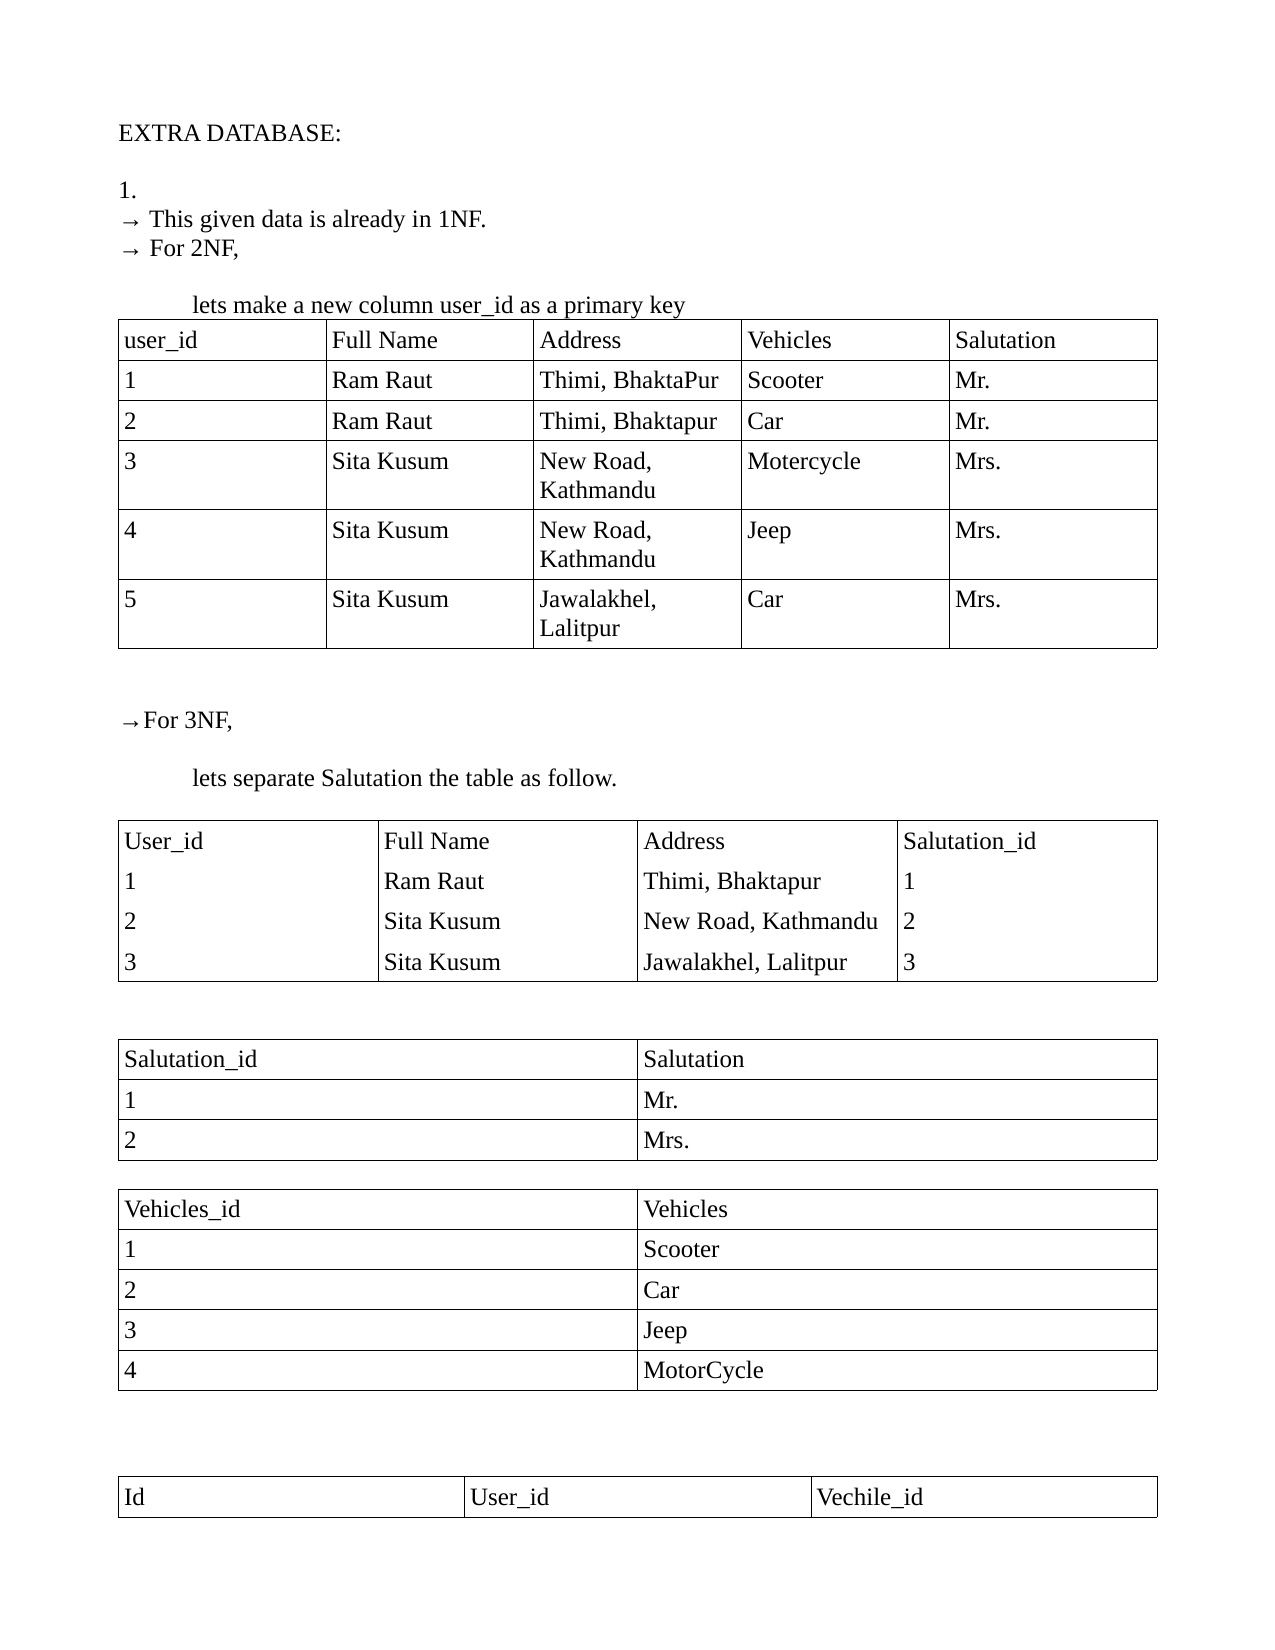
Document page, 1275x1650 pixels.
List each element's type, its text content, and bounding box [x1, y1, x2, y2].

table_cell New Road, Kathmandu [534, 441, 741, 509]
table_header Address [534, 320, 741, 360]
table_cell 3 [898, 941, 1157, 981]
table_cell 2 [119, 1120, 637, 1159]
table_header Salutation [950, 320, 1157, 360]
table_cell Sita Kusum [327, 580, 533, 647]
table_header Full Name [379, 821, 637, 860]
table_header Salutation_id [898, 821, 1157, 860]
table_cell Jawalakhel, Lalitpur [638, 941, 897, 981]
table_cell 4 [119, 510, 326, 578]
table_cell Car [742, 580, 949, 647]
table_cell 5 [119, 580, 326, 647]
table_cell 1 [119, 1080, 637, 1119]
text lets separate Salutation the table as follow. [118, 763, 1157, 791]
table_cell Sita Kusum [327, 510, 533, 578]
table_cell Mr. [950, 401, 1157, 440]
table_cell 1 [119, 860, 378, 901]
table_cell Thimi, BhaktaPur [534, 361, 741, 400]
table_cell Sita Kusum [327, 441, 533, 509]
table_cell 1 [119, 1230, 637, 1269]
table_header Vehicles [742, 320, 949, 360]
table_cell Jeep [742, 510, 949, 578]
table_cell Scooter [742, 361, 949, 400]
table_header Salutation_id [119, 1040, 637, 1079]
table_cell Jeep [638, 1310, 1157, 1350]
table_cell MotorCycle [638, 1351, 1157, 1390]
table_header User_id [465, 1477, 811, 1517]
table_cell Jawalakhel, Lalitpur [534, 580, 741, 647]
table_cell Sita Kusum [379, 941, 637, 981]
table_cell Thimi, Bhaktapur [638, 860, 897, 901]
table_cell Mr. [638, 1080, 1157, 1119]
table_cell Ram Raut [379, 860, 637, 901]
table_header Vehicles [638, 1190, 1157, 1229]
text lets make a new column user_id as a primary key [118, 291, 1157, 319]
text EXTRA DATABASE: [118, 118, 1157, 147]
table_cell New Road, Kathmandu [638, 901, 897, 941]
table_cell 1 [898, 860, 1157, 901]
table_cell 2 [119, 1270, 637, 1309]
table_header Id [119, 1477, 464, 1517]
table_cell Mrs. [950, 441, 1157, 509]
table_header Salutation [638, 1040, 1157, 1079]
table_cell 2 [119, 401, 326, 440]
table_header User_id [119, 821, 378, 860]
table_cell Sita Kusum [379, 901, 637, 941]
table_cell Mrs. [950, 580, 1157, 647]
text → This given data is already in 1NF. [118, 204, 1157, 233]
text →For 3NF, [118, 705, 1157, 734]
table_cell 3 [119, 441, 326, 509]
table_cell 2 [898, 901, 1157, 941]
table_cell 3 [119, 1310, 637, 1350]
table_cell Car [742, 401, 949, 440]
table_cell Mrs. [638, 1120, 1157, 1159]
text → For 2NF, [118, 233, 1157, 262]
table_cell Thimi, Bhaktapur [534, 401, 741, 440]
table_cell 4 [119, 1351, 637, 1390]
table_cell 2 [119, 901, 378, 941]
table_cell 3 [119, 941, 378, 981]
table_cell Mr. [950, 361, 1157, 400]
table_cell Car [638, 1270, 1157, 1309]
table_header Full Name [327, 320, 533, 360]
table_cell Ram Raut [327, 361, 533, 400]
table_cell Motercycle [742, 441, 949, 509]
table_cell Mrs. [950, 510, 1157, 578]
text 1. [118, 176, 1157, 204]
table_header Vehicles_id [119, 1190, 637, 1229]
table_cell Ram Raut [327, 401, 533, 440]
table_cell 1 [119, 361, 326, 400]
table_header user_id [119, 320, 326, 360]
table_header Address [638, 821, 897, 860]
table_header Vechile_id [812, 1477, 1157, 1517]
table_cell New Road, Kathmandu [534, 510, 741, 578]
table_cell Scooter [638, 1230, 1157, 1269]
